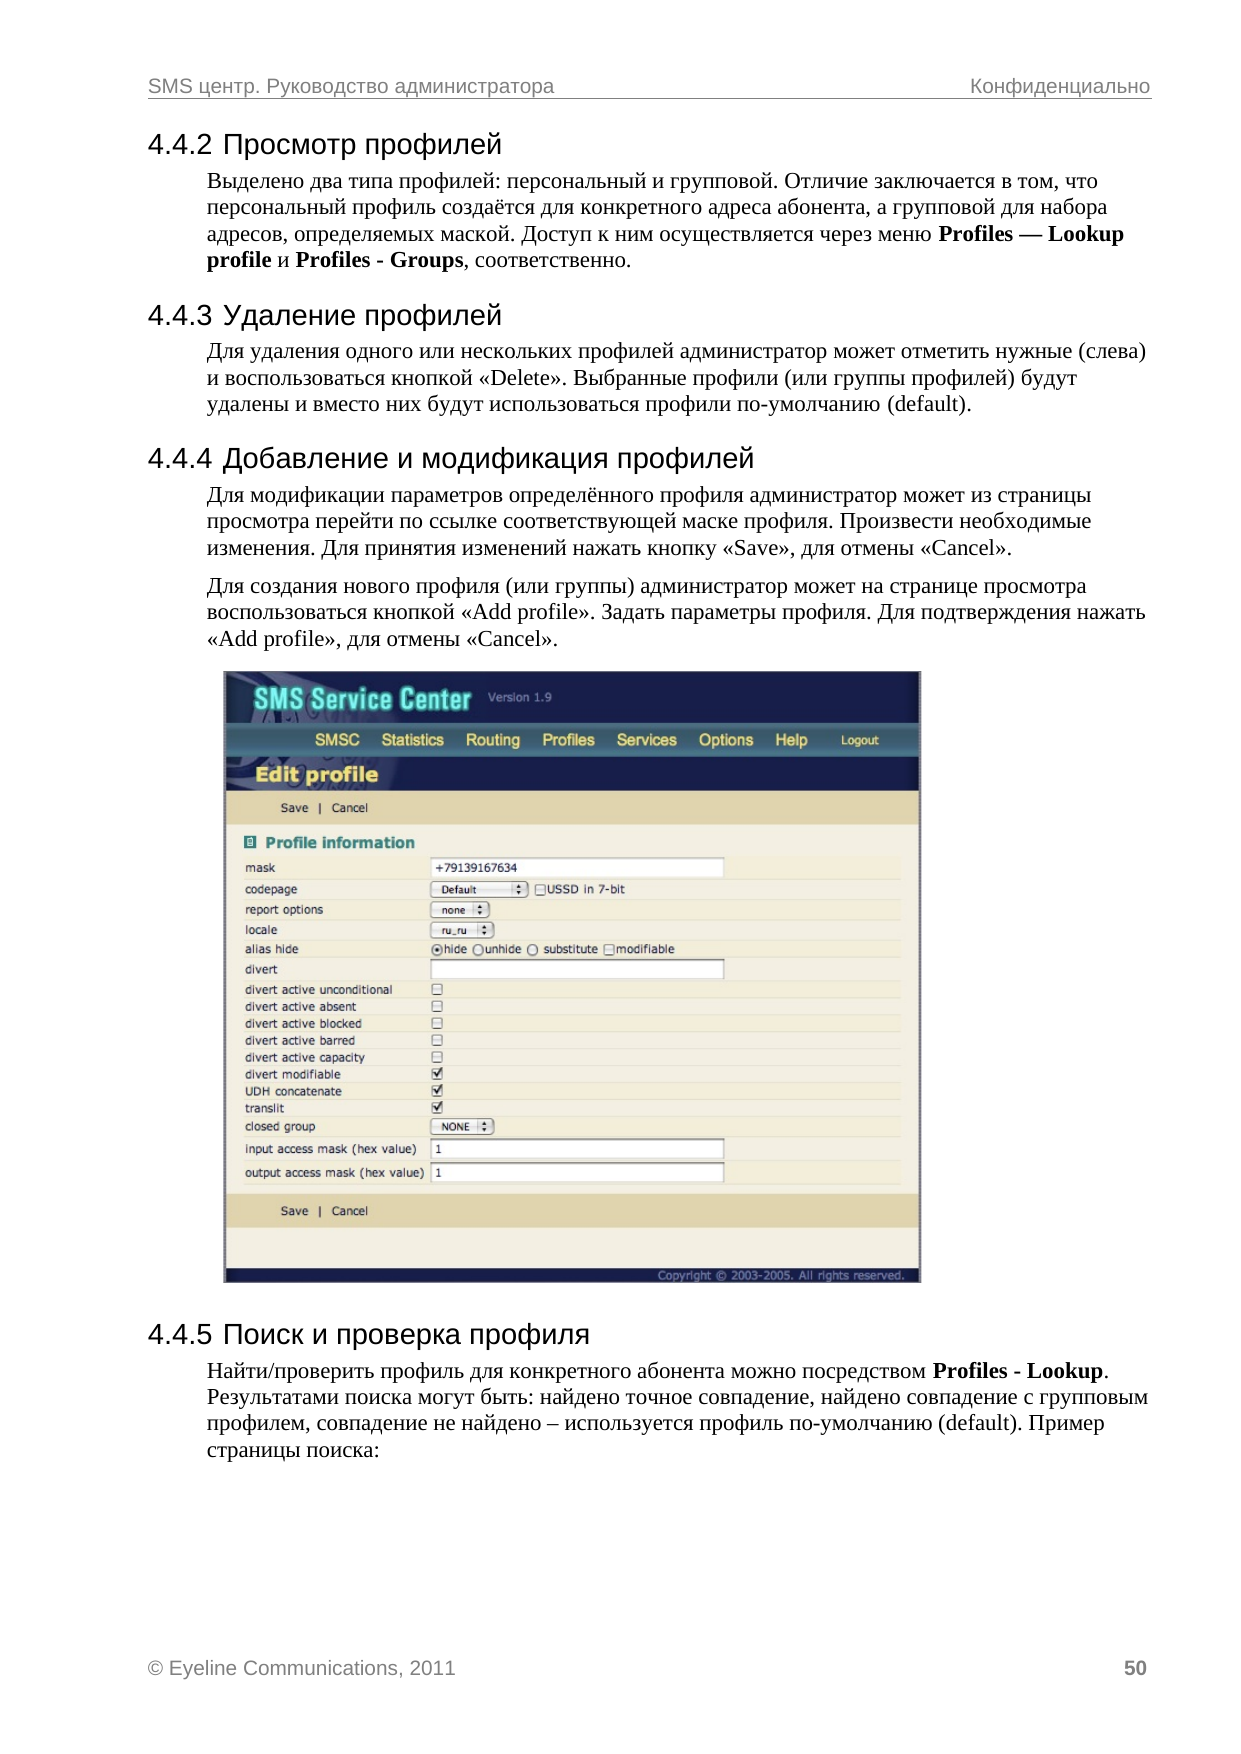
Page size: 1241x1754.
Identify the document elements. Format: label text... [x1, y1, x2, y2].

text Найти/проверить профиль для конкретного абонента можно посредством Profiles - Lookup. Результатами поиска могут быть: найдено точное совпадение, найдено совпадение с групповым профилем, совпадение не найдено – используется профиль по-умолчанию (default). Пример страницы поиска: [207, 1357, 1152, 1462]
picture [223, 671, 922, 1283]
subtitle Просмотр профилей [148, 127, 1152, 161]
subtitle Добавление и модификация профилей [148, 441, 1152, 475]
text Для создания нового профиля (или группы) администратор может на странице просмотра воспользоваться кнопкой «Add profile». Задать параметры профиля. Для подтверждения нажать «Add profile», для отмены «Cancel». [207, 572, 1152, 651]
subtitle Поиск и проверка профиля [148, 1317, 1152, 1350]
subtitle Удаление профилей [148, 297, 1152, 331]
text Для модификации параметров определённого профиля администратор может из страницы просмотра перейти по ссылке соответствующей маске профиля. Произвести необходимые изменения. Для принятия изменений нажать кнопку «Save», для отмены «Cancel». [207, 481, 1152, 560]
text Выделено два типа профилей: персональный и групповой. Отличие заключается в том, что персональный профиль создаётся для конкретного адреса абонента, а групповой для набора адресов, определяемых маской. Доступ к ним осуществляется через меню Profiles — Lookup profile и Profiles - Groups, соответственно. [207, 167, 1152, 272]
text Для удаления одного или нескольких профилей администратор может отметить нужные (слева) и воспользоваться кнопкой «Delete». Выбранные профили (или группы профилей) будут удалены и вместо них будут использоваться профили по-умолчанию (default). [207, 337, 1152, 416]
